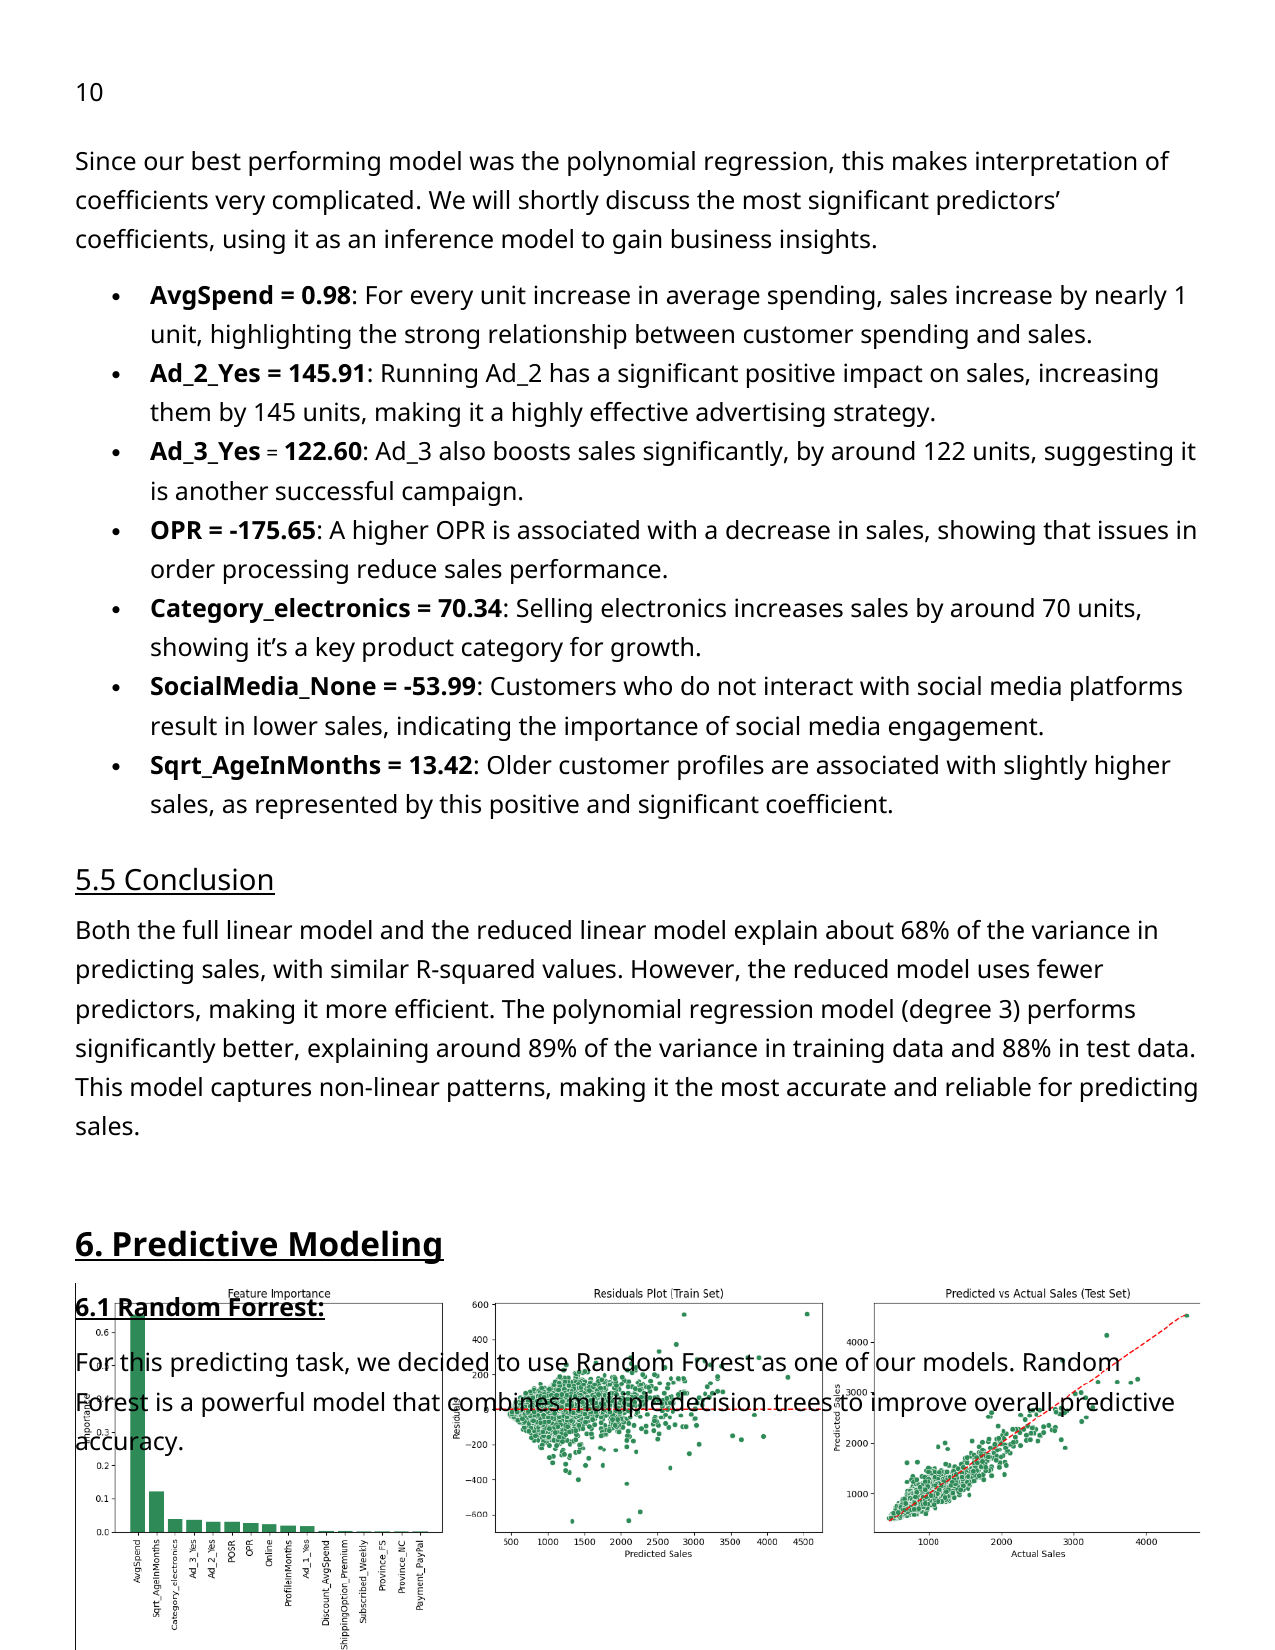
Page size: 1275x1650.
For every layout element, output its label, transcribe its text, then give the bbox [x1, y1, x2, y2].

subtitle 5.5 Conclusion [75, 859, 1200, 899]
list Category_electronics = 70.34: Selling electronics increases sales by around 70 units, showing it’s a key product category for growth. [112, 591, 1200, 664]
text 6. Predictive Modeling [75, 1220, 1200, 1266]
text Since our best performing model was the polynomial regression, this makes interpretation of coefficients very complicated. We will shortly discuss the most significant predictors’ coefficients, using it as an inference model to gain business insights. [75, 143, 1200, 256]
list AvgSpend = 0.98: For every unit increase in average spending, sales increase by nearly 1 unit, highlighting the strong relationship between customer spending and sales. [112, 277, 1200, 351]
text Both the full linear model and the reduced linear model explain about 68% of the variance in predicting sales, with similar R-squared values. However, the reduced model uses fewer predictors, making it more efficient. The polynomial regression model (degree 3) performs significantly better, explaining around 89% of the variance in training data and 88% in test data. This model captures non-linear patterns, making it the most accurate and reliable for predicting sales. [75, 913, 1200, 1143]
list OPR = -175.65: A higher OPR is associated with a decrease in sales, showing that issues in order processing reduce sales performance. [112, 512, 1200, 586]
list Ad_2_Yes = 145.91: Running Ad_2 has a significant positive impact on sales, increasing them by 145 units, making it a highly effective advertising strategy. [112, 356, 1200, 429]
list Sqrt_AgeInMonths = 13.42: Older customer profiles are associated with slightly higher sales, as represented by this positive and significant coefficient. [112, 747, 1200, 821]
list Ad_3_Yes = 122.60: Ad_3 also boosts sales significantly, by around 122 units, suggesting it is another successful campaign. [112, 434, 1200, 507]
list SocialMedia_None = -53.99: Customers who do not interact with social media platforms result in lower sales, indicating the importance of social media engagement. [112, 669, 1200, 742]
